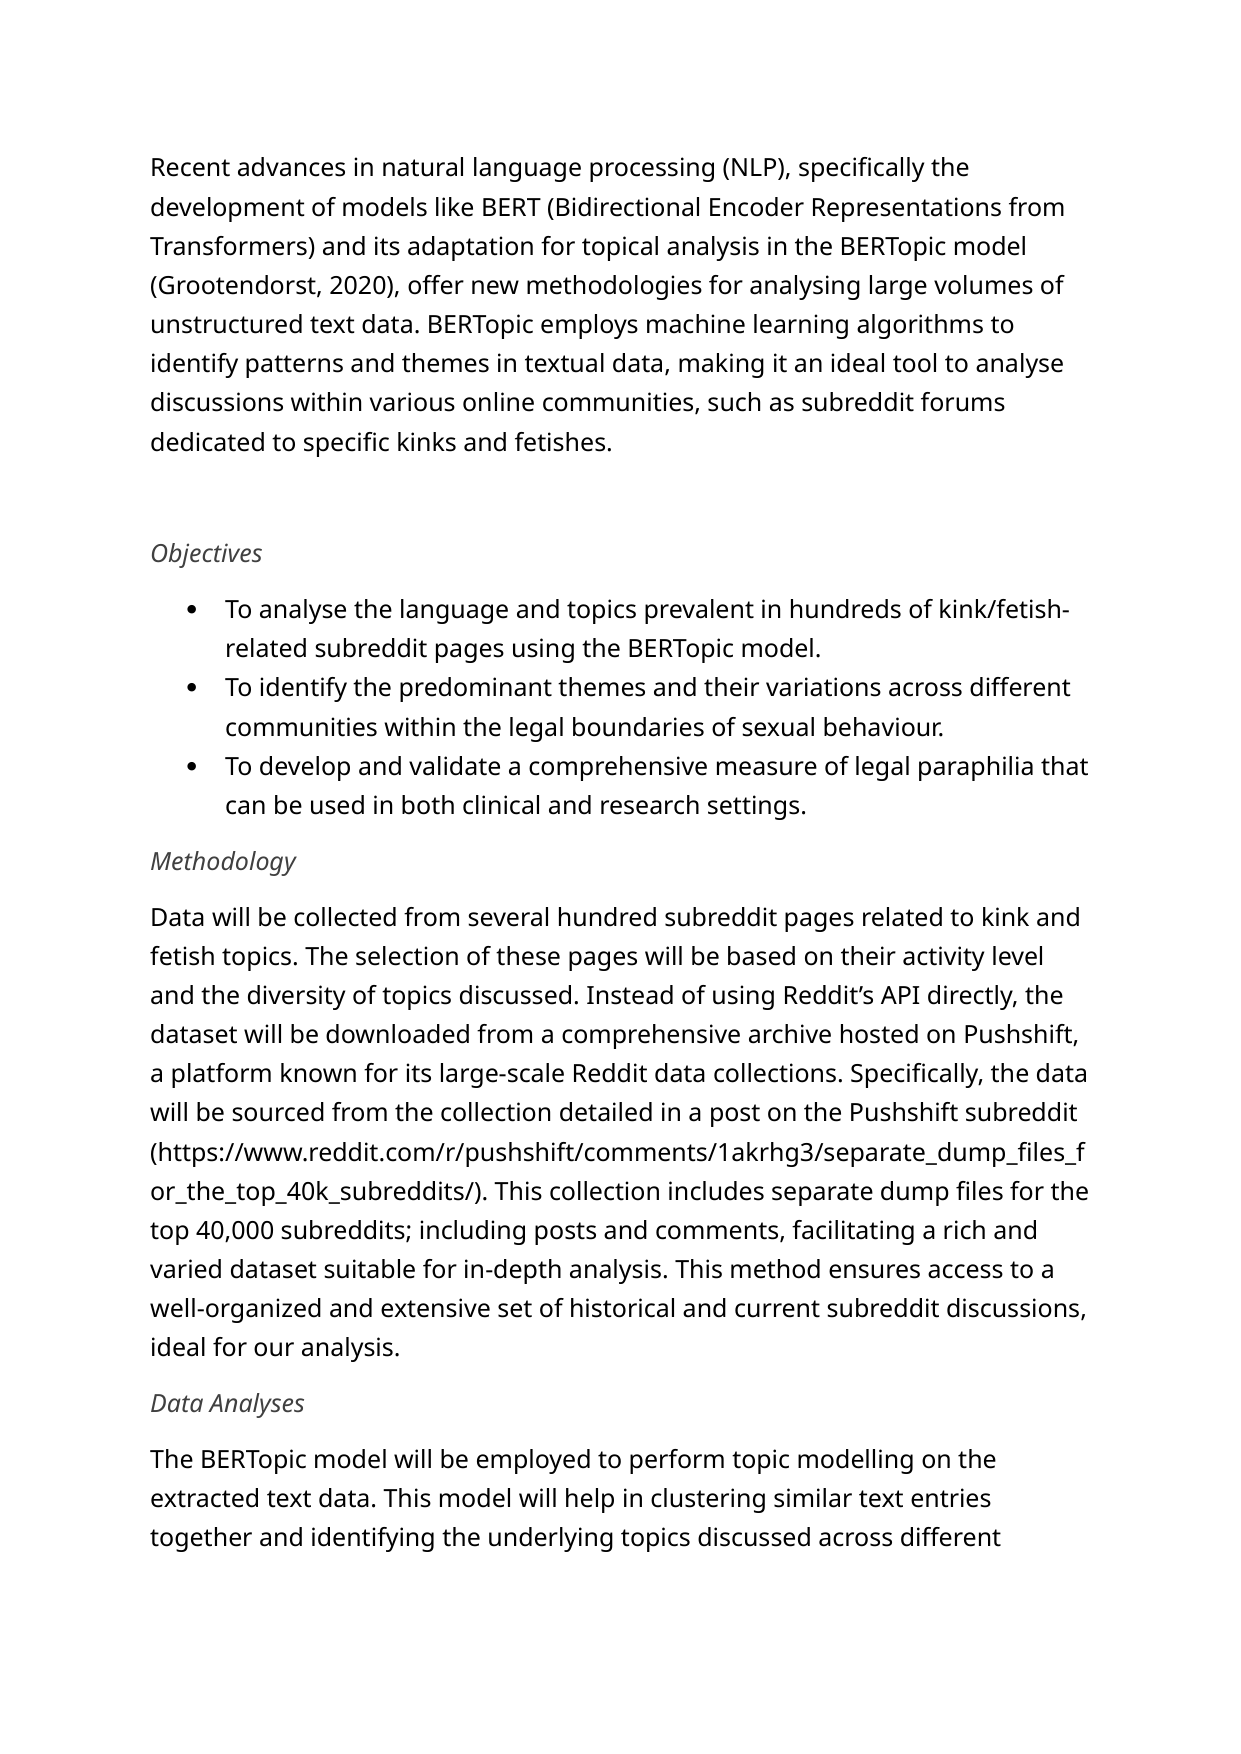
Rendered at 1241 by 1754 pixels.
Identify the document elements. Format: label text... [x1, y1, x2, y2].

text Recent advances in natural language processing (NLP), specifically the development of models like BERT (Bidirectional Encoder Representations from Transformers) and its adaptation for topical analysis in the BERTopic model (Grootendorst, 2020), offer new methodologies for analysing large volumes of unstructured text data. BERTopic employs machine learning algorithms to identify patterns and themes in textual data, making it an ideal tool to analyse discussions within various online communities, such as subreddit forums dedicated to specific kinks and fetishes. [150, 150, 1090, 458]
list To analyse the language and topics prevalent in hundreds of kink/fetish-related subreddit pages using the BERTopic model. [187, 592, 1090, 665]
text Objectives [150, 536, 1090, 570]
text Methodology [150, 843, 1090, 877]
text The BERTopic model will be employed to perform topic modelling on the extracted text data. This model will help in clustering similar text entries together and identifying the underlying topics discussed across different [150, 1442, 1090, 1554]
text Data Analyses [150, 1386, 1090, 1420]
list To develop and validate a comprehensive measure of legal paraphilia that can be used in both clinical and research settings. [187, 748, 1090, 822]
list To identify the predominant themes and their variations across different communities within the legal boundaries of sexual behaviour. [187, 670, 1090, 743]
text Data will be collected from several hundred subreddit pages related to kink and fetish topics. The selection of these pages will be based on their activity level and the diversity of topics discussed. Instead of using Reddit’s API directly, the dataset will be downloaded from a comprehensive archive hosted on Pushshift, a platform known for its large-scale Reddit data collections. Specifically, the data will be sourced from the collection detailed in a post on the Pushshift subreddit (https://www.reddit.com/r/pushshift/comments/1akrhg3/separate_dump_files_for_the_top_40k_subreddits/). This collection includes separate dump files for the top 40,000 subreddits; including posts and comments, facilitating a rich and varied dataset suitable for in-depth analysis. This method ensures access to a well-organized and extensive set of historical and current subreddit discussions, ideal for our analysis. [150, 899, 1090, 1364]
